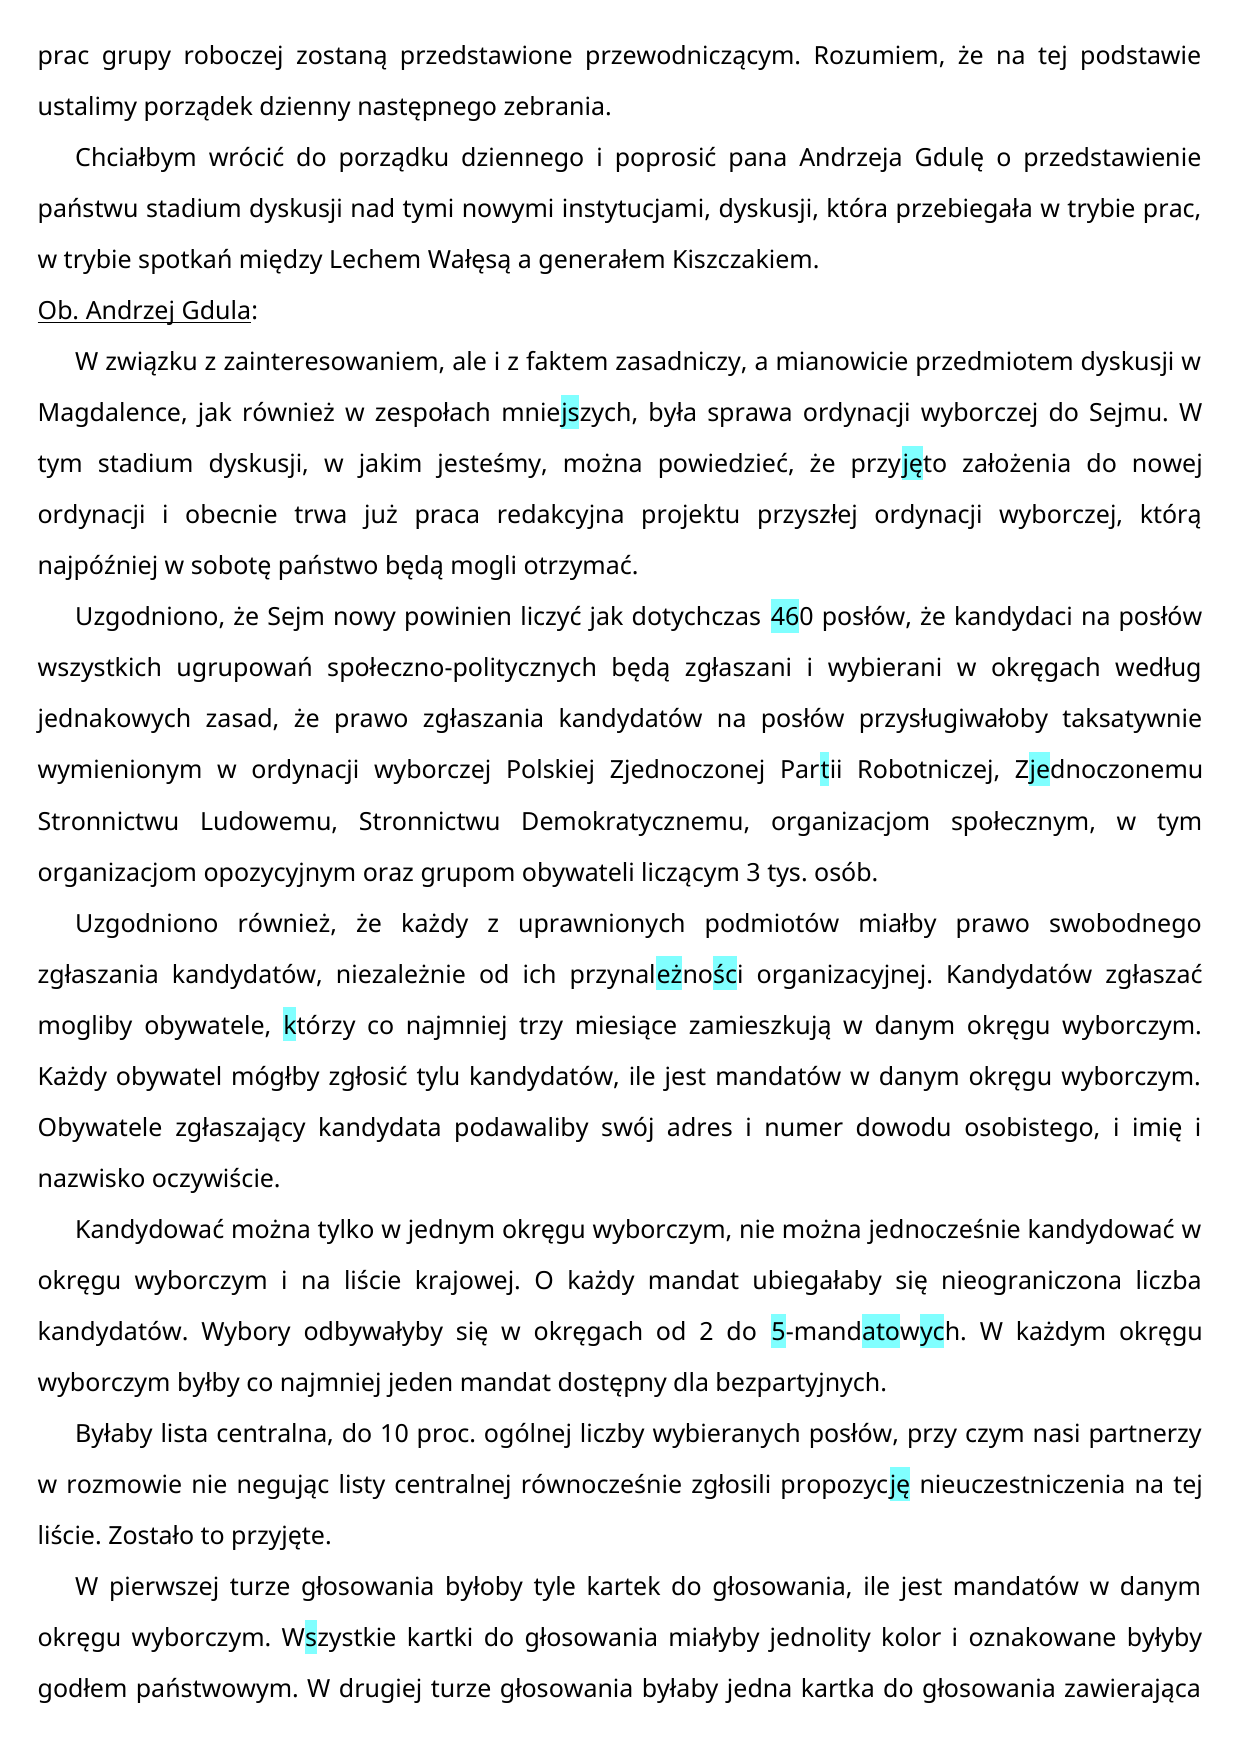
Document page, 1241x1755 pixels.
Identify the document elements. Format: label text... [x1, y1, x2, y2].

text Chciałbym wrócić do porządku dziennego i poprosić pana Andrzeja Gdulę o przedstawienie państwu stadium dyskusji nad tymi nowymi instytucjami, dyskusji, która przebiegała w trybie prac, w trybie spotkań między Lechem Wałęsą a generałem Kiszczakiem. [37, 139, 1203, 276]
text Byłaby lista centralna, do 10 proc. ogólnej liczby wybieranych posłów, przy czym nasi partnerzy w rozmowie nie negując listy centralnej równocześnie zgłosili propozycję nieuczestniczenia na tej liście. Zostało to przyjęte. [37, 1416, 1203, 1552]
text Uzgodniono również, że każdy z uprawnionych podmiotów miałby prawo swobodnego zgłaszania kandydatów, niezależnie od ich przynależności organizacyjnej. Kandydatów zgłaszać mogliby obywatele, którzy co najmniej trzy miesiące zamieszkują w danym okręgu wyborczym. Każdy obywatel mógłby zgłosić tylu kandydatów, ile jest mandatów w danym okręgu wyborczym. Obywatele zgłaszający kandydata podawaliby swój adres i numer dowodu osobistego, i imię i nazwisko oczywiście. [37, 905, 1203, 1194]
text Kandydować można tylko w jednym okręgu wyborczym, nie można jednocześnie kandydować w okręgu wyborczym i na liście krajowej. O każdy mandat ubiegałaby się nieograniczona liczba kandydatów. Wybory odbywałyby się w okręgach od 2 do 5-mandatowych. W każdym okręgu wyborczym byłby co najmniej jeden mandat dostępny dla bezpartyjnych. [37, 1211, 1203, 1399]
text W związku z zainteresowaniem, ale i z faktem zasadniczy, a mianowicie przedmiotem dyskusji w Magdalence, jak również w zespołach mniejszych, była sprawa ordynacji wyborczej do Sejmu. W tym stadium dyskusji, w jakim jesteśmy, można powiedzieć, że przyjęto założenia do nowej ordynacji i obecnie trwa już praca redakcyjna projektu przyszłej ordynacji wyborczej, którą najpóźniej w sobotę państwo będą mogli otrzymać. [37, 344, 1203, 582]
text Ob. Andrzej Gdula: [37, 293, 1203, 327]
text Uzgodniono, że Sejm nowy powinien liczyć jak dotychczas 460 posłów, że kandydaci na posłów wszystkich ugrupowań społeczno-politycznych będą zgłaszani i wybierani w okręgach według jednakowych zasad, że prawo zgłaszania kandydatów na posłów przysługiwałoby taksatywnie wymienionym w ordynacji wyborczej Polskiej Zjednoczonej Partii Robotniczej, Zjednoczonemu Stronnictwu Ludowemu, Stronnictwu Demokratycznemu, organizacjom społecznym, w tym organizacjom opozycyjnym oraz grupom obywateli liczącym 3 tys. osób. [37, 599, 1203, 888]
text prac grupy roboczej zostaną przedstawione przewodniczącym. Rozumiem, że na tej podstawie ustalimy porządek dzienny następnego zebrania. [37, 37, 1203, 123]
text W pierwszej turze głosowania byłoby tyle kartek do głosowania, ile jest mandatów w danym okręgu wyborczym. Wszystkie kartki do głosowania miałyby jednolity kolor i oznakowane byłyby godłem państwowym. W drugiej turze głosowania byłaby jedna kartka do głosowania zawierająca [37, 1569, 1203, 1705]
